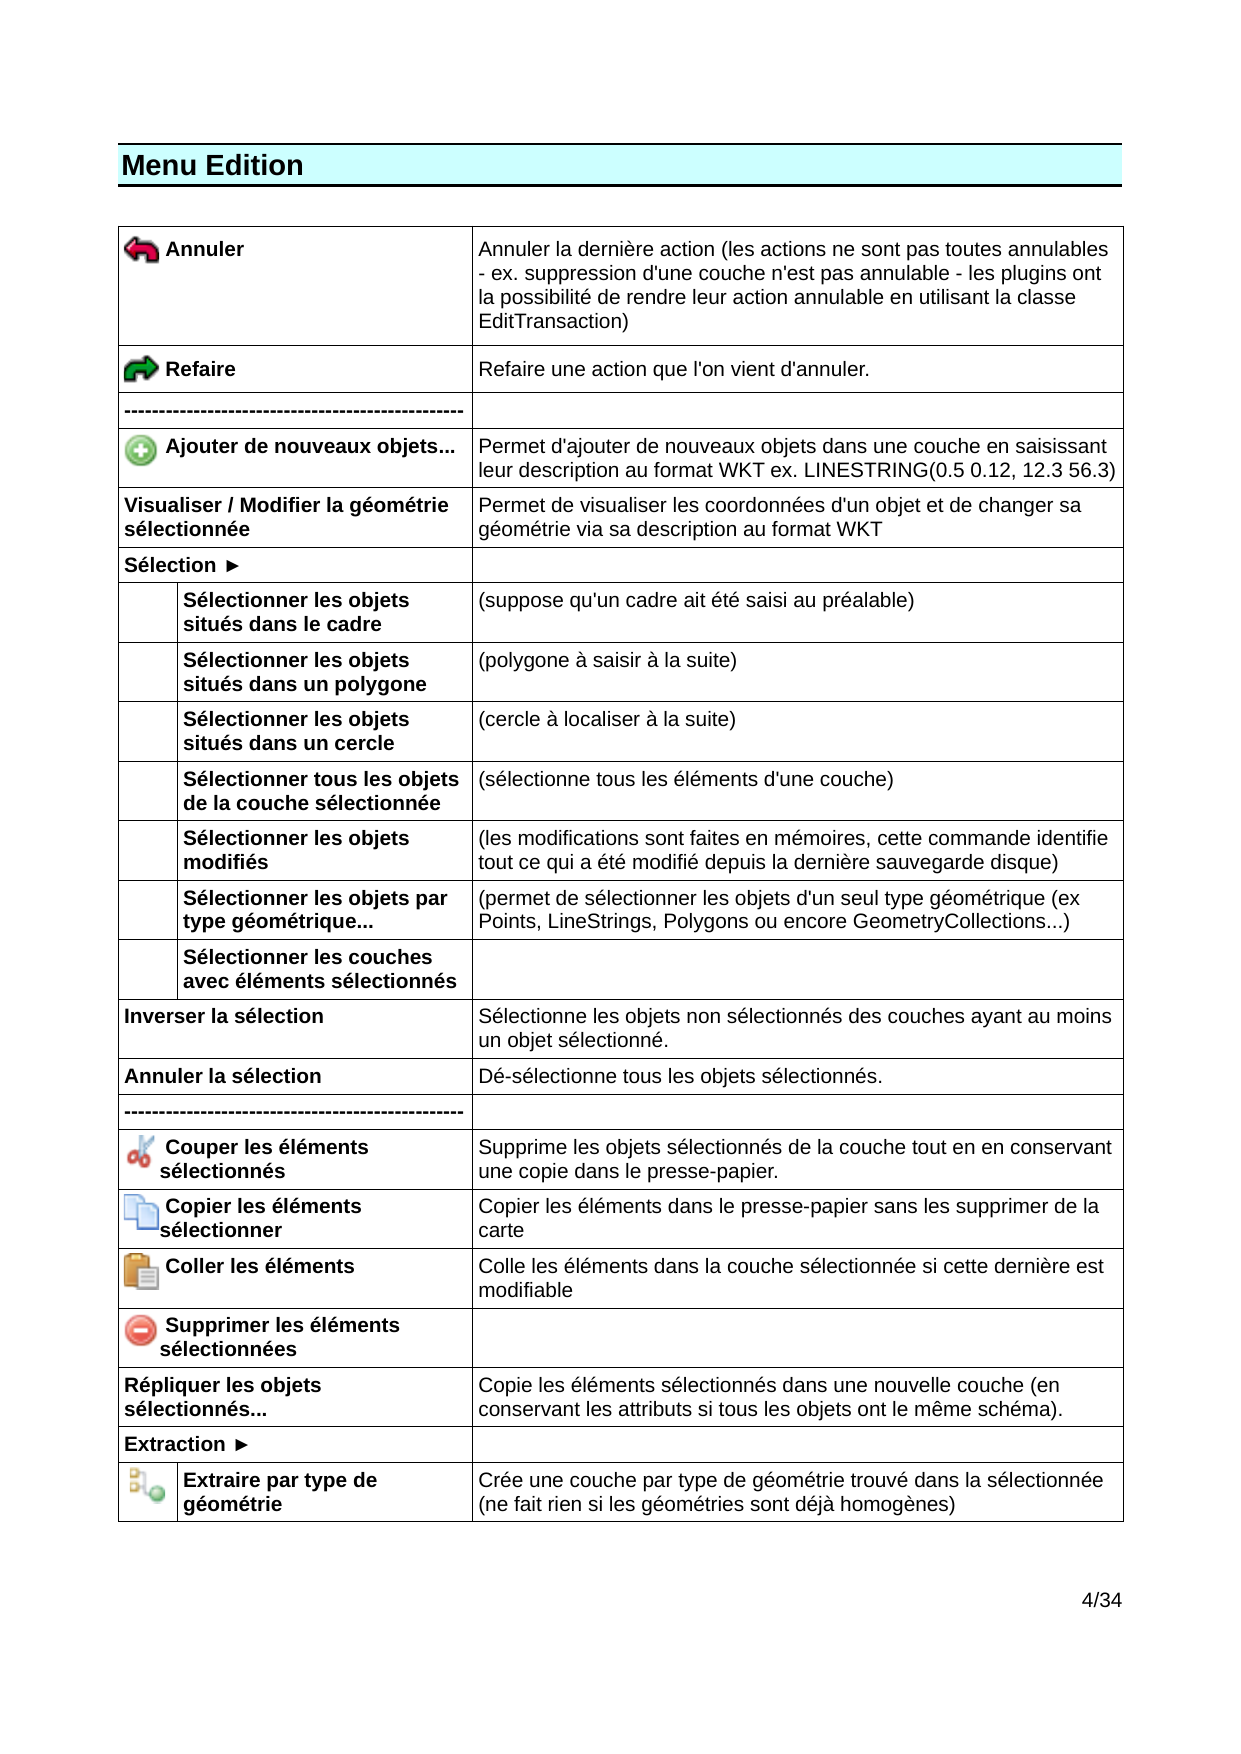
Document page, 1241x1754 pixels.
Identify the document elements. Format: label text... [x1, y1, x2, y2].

table_cell [119, 643, 177, 701]
picture [123, 350, 160, 386]
table_cell Coller les éléments [119, 1249, 472, 1307]
table_cell [119, 940, 177, 998]
table_cell Sélectionner les objets situés dans le cadre [178, 583, 472, 642]
table_cell [119, 583, 177, 642]
picture [123, 1194, 160, 1230]
table_cell Sélectionner les couches avec éléments sélectionnés [178, 940, 472, 998]
table_cell (suppose qu'un cadre ait été saisi au préalable) [473, 583, 1123, 642]
table_cell Annuler la sélection [119, 1059, 472, 1093]
table_cell Ajouter de nouveaux objets... [119, 434, 472, 487]
table_cell Supprimer les éléments sélectionnées [119, 1309, 472, 1367]
table_cell Refaire [119, 346, 472, 392]
table_header Annuler [119, 227, 472, 345]
table_cell [473, 1095, 1123, 1129]
table_cell [119, 821, 177, 879]
table_cell Crée une couche par type de géométrie trouvé dans la sélectionnée (ne fait rien si les géométries sont déjà homogènes) [473, 1463, 1123, 1521]
picture [123, 1135, 160, 1171]
table_cell Inverser la sélection [119, 1000, 472, 1058]
table_cell Colle les éléments dans la couche sélectionnée si cette dernière est modifiable [473, 1249, 1123, 1307]
table_cell Copie les éléments sélectionnés dans une nouvelle couche (en conservant les attributs si tous les objets ont le même schéma). [473, 1368, 1123, 1426]
table_cell Dé-sélectionne tous les objets sélectionnés. [473, 1059, 1123, 1093]
table_cell [473, 1309, 1123, 1367]
table_cell Permet de visualiser les coordonnées d'un objet et de changer sa géométrie via sa description au format WKT [473, 488, 1123, 547]
picture [123, 433, 160, 469]
table_cell (cercle à localiser à la suite) [473, 702, 1123, 761]
table_cell (sélectionne tous les éléments d'une couche) [473, 762, 1123, 820]
table_cell [119, 762, 177, 820]
table_cell Sélection ► [119, 548, 472, 582]
table_cell (les modifications sont faites en mémoires, cette commande identifie tout ce qui a été modifié depuis la dernière sauvegarde disque) [473, 821, 1123, 879]
table_cell ------------------------------------------------- [119, 1095, 472, 1129]
picture [123, 231, 160, 267]
table_cell Sélectionner les objets modifiés [178, 821, 472, 879]
table_cell Répliquer les objets sélectionnés... [119, 1368, 472, 1426]
table_cell ------------------------------------------------- [119, 393, 472, 428]
table_cell Permet d'ajouter de nouveaux objets dans une couche en saisissant leur description au format WKT ex. LINESTRING(0.5 0.12, 12.3 56.3) [473, 429, 1123, 487]
table_cell [119, 881, 177, 939]
table_cell [473, 940, 1123, 998]
table_cell [473, 1427, 1123, 1462]
table_cell [119, 702, 177, 761]
picture [123, 1253, 160, 1290]
table_header Annuler la dernière action (les actions ne sont pas toutes annulables - ex. suppression d'une couche n'est pas annulable - les plugins ont la possibilité de rendre leur action annulable en utilisant la classe EditTransaction) [473, 227, 1123, 345]
table_cell Sélectionner les objets situés dans un polygone [178, 643, 472, 701]
picture [123, 1313, 160, 1349]
table_cell Sélectionner les objets par type géométrique... [178, 881, 472, 939]
table_cell Copier les éléments sélectionner [119, 1190, 472, 1248]
table_cell [119, 1463, 177, 1521]
table_cell [473, 393, 1123, 428]
table_cell Couper les éléments sélectionnés [119, 1130, 472, 1188]
table_cell Refaire une action que l'on vient d'annuler. [473, 346, 1123, 392]
picture [129, 1467, 166, 1504]
table_cell Copier les éléments dans le presse-papier sans les supprimer de la carte [473, 1190, 1123, 1248]
table_cell Sélectionne les objets non sélectionnés des couches ayant au moins un objet sélectionné. [473, 1000, 1123, 1058]
table_cell (permet de sélectionner les objets d'un seul type géométrique (ex Points, LineStrings, Polygons ou encore GeometryCollections...) [473, 881, 1123, 939]
table_cell Extraction ► [119, 1427, 472, 1462]
table_cell Sélectionner les objets situés dans un cercle [178, 702, 472, 761]
table_cell [119, 429, 472, 433]
table_cell Visualiser / Modifier la géométrie sélectionnée [119, 488, 472, 547]
table_cell Extraire par type de géométrie [178, 1463, 472, 1521]
subtitle Menu Edition [118, 145, 1122, 184]
table_cell (polygone à saisir à la suite) [473, 643, 1123, 701]
table_cell [473, 548, 1123, 582]
table_cell Sélectionner tous les objets de la couche sélectionnée [178, 762, 472, 820]
table_cell Supprime les objets sélectionnés de la couche tout en en conservant une copie dans le presse-papier. [473, 1130, 1123, 1188]
